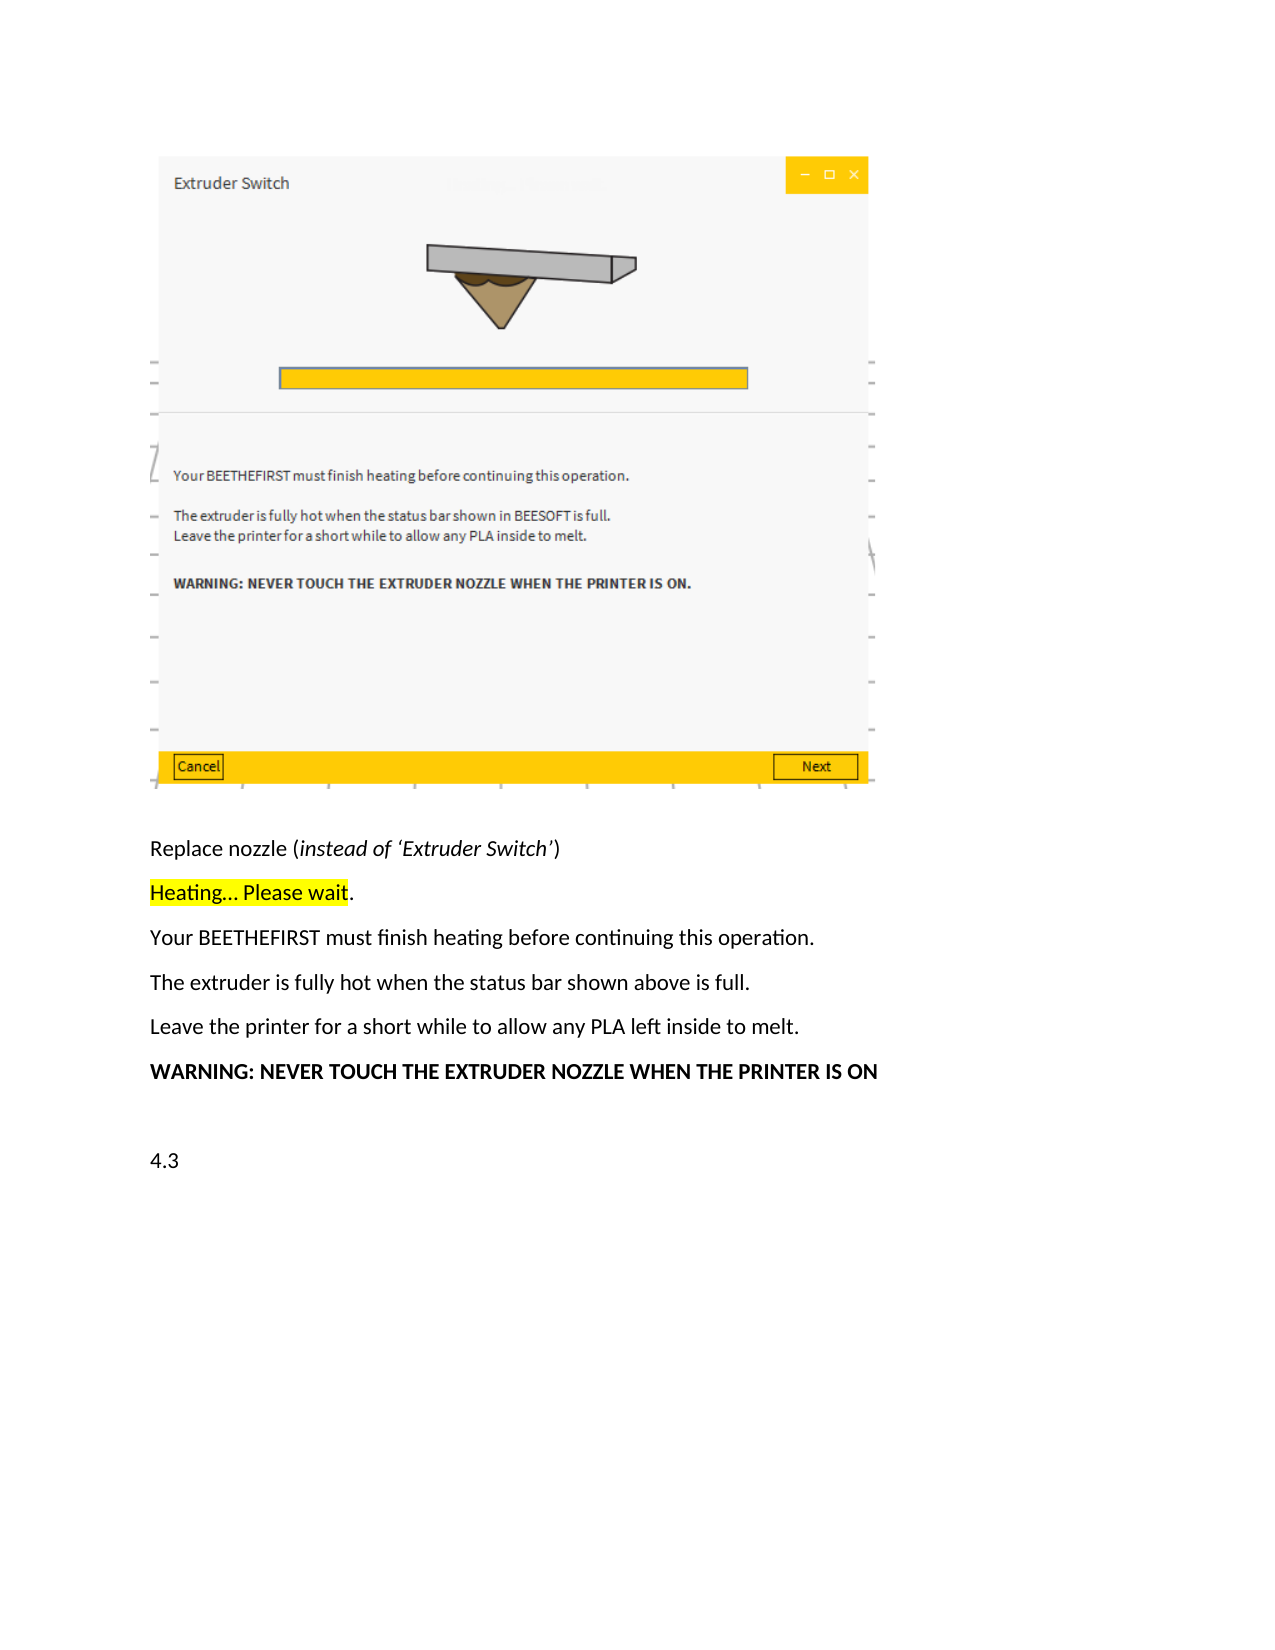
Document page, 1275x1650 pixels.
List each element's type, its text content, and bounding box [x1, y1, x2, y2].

text WARNING: NEVER TOUCH THE EXTRUDER NOZZLE WHEN THE PRINTER IS ON [150, 1057, 1125, 1085]
text The extruder is fully hot when the status bar shown above is full. [150, 968, 1125, 996]
text Your BEETHEFIRST must finish heating before continuing this operation. [150, 923, 1125, 951]
text Leave the printer for a short while to allow any PLA left inside to melt. [150, 1012, 1125, 1041]
text Replace nozzle (instead of ‘Extruder Switch’) [150, 834, 1125, 862]
text Heating… Please wait. [150, 878, 1125, 906]
text 4.3 [150, 1147, 1125, 1174]
